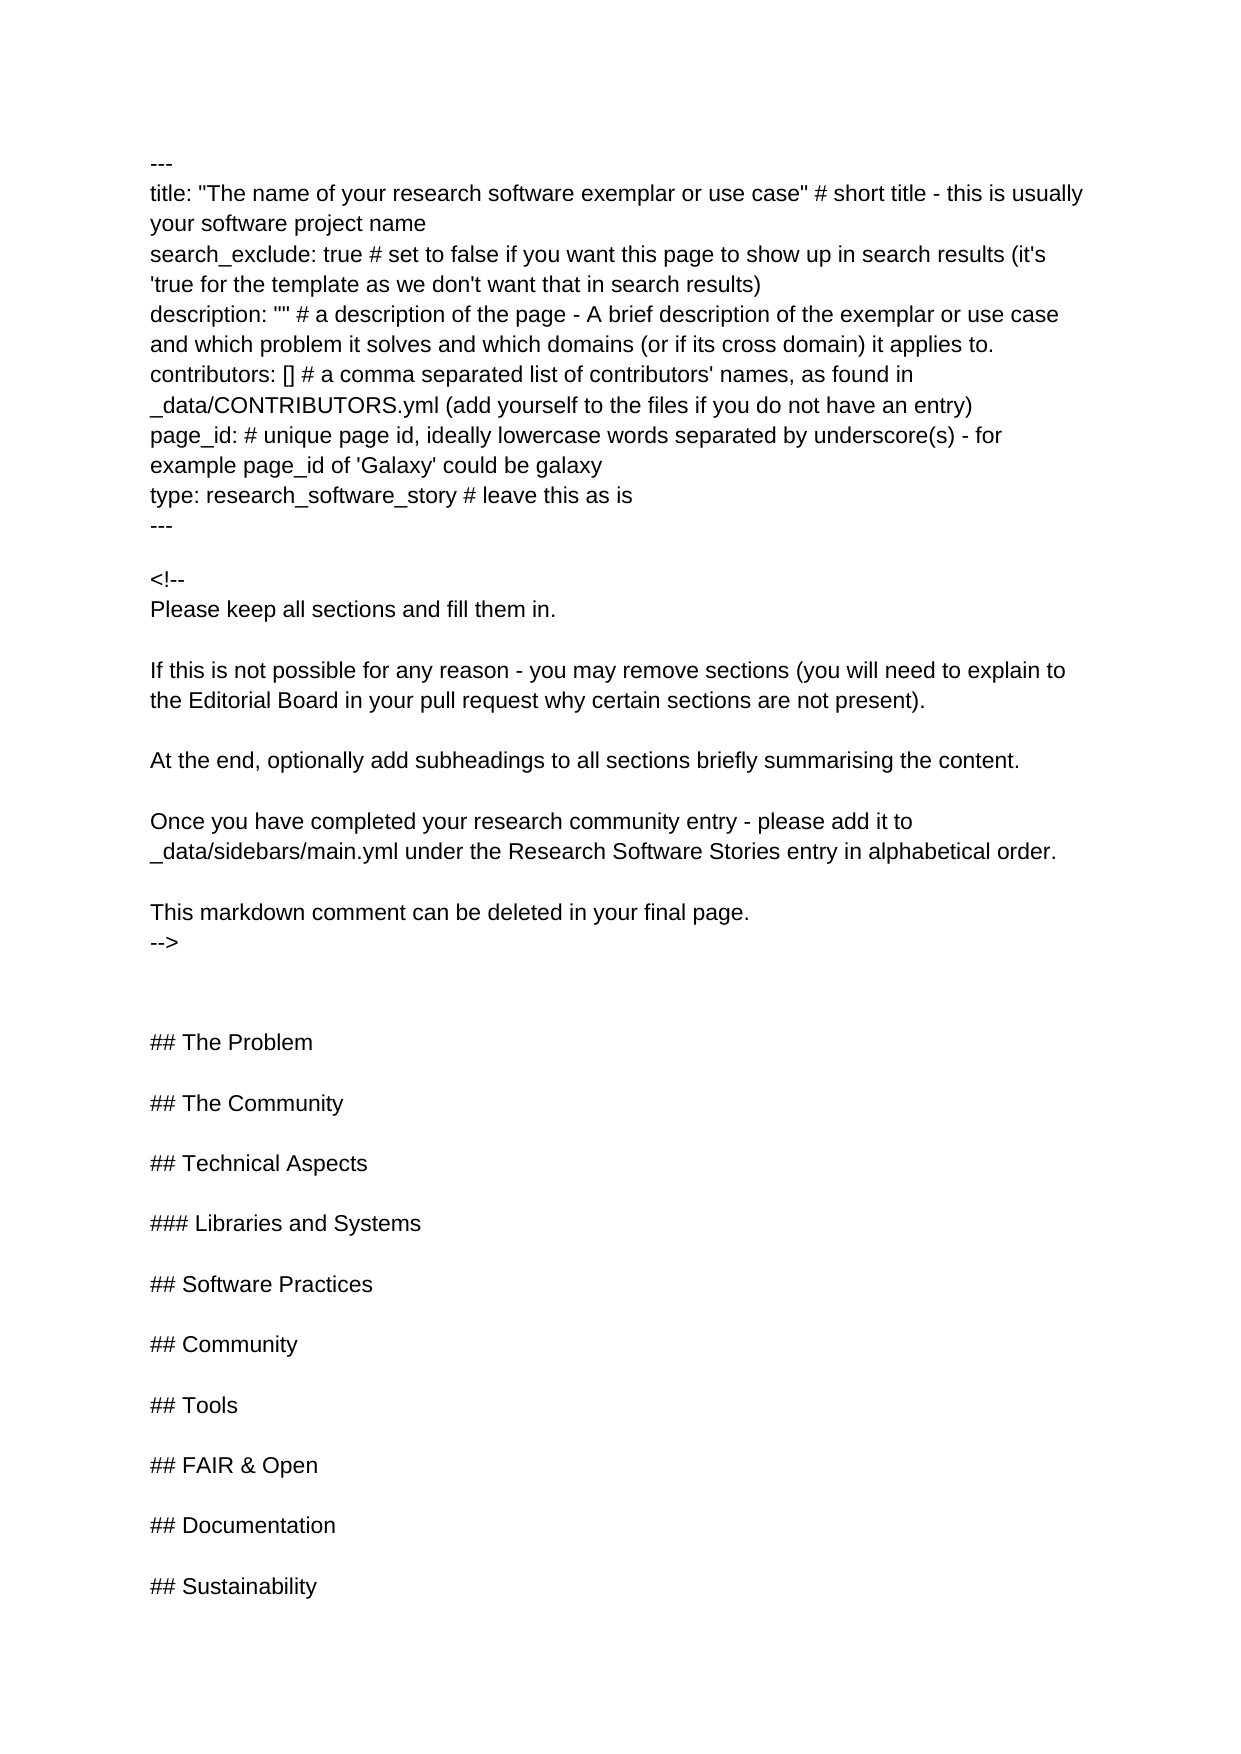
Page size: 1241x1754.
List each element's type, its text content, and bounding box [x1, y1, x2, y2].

text --> [150, 929, 1090, 955]
text This markdown comment can be deleted in your final page. [150, 898, 1090, 925]
text --- [150, 512, 1090, 539]
text type: research_software_story # leave this as is [150, 482, 1090, 509]
text ## FAIR & Open [150, 1452, 1090, 1478]
text ## Sustainability [150, 1573, 1090, 1599]
text Please keep all sections and fill them in. [150, 596, 1090, 623]
text At the end, optionally add subheadings to all sections briefly summarising the content. [150, 747, 1090, 774]
text ## Tools [150, 1392, 1090, 1418]
text Once you have completed your research community entry - please add it to _data/sidebars/main.yml under the Research Software Stories entry in alphabetical order. [150, 808, 1090, 864]
text ## The Problem [150, 1029, 1090, 1056]
text search_exclude: true # set to false if you want this page to show up in search results (it's 'true for the template as we don't want that in search results) [150, 241, 1090, 297]
text page_id: # unique page id, ideally lowercase words separated by underscore(s) - for example page_id of 'Galaxy' could be galaxy [150, 422, 1090, 478]
text If this is not possible for any reason - you may remove sections (you will need to explain to the Editorial Board in your pull request why certain sections are not present). [150, 657, 1090, 713]
text description: "" # a description of the page - A brief description of the exemplar or use case and which problem it solves and which domains (or if its cross domain) it applies to. [150, 301, 1090, 358]
text ## Technical Aspects [150, 1150, 1090, 1176]
text title: "The name of your research software exemplar or use case" # short title - this is usually your software project name [150, 180, 1090, 237]
text <!-- [150, 566, 1090, 592]
text contributors: [] # a comma separated list of contributors' names, as found in _data/CONTRIBUTORS.yml (add yourself to the files if you do not have an entry) [150, 361, 1090, 418]
text ### Libraries and Systems [150, 1210, 1090, 1237]
text ## Community [150, 1331, 1090, 1358]
text --- [150, 150, 1090, 176]
text ## Documentation [150, 1512, 1090, 1539]
text ## The Community [150, 1089, 1090, 1116]
text ## Software Practices [150, 1271, 1090, 1297]
